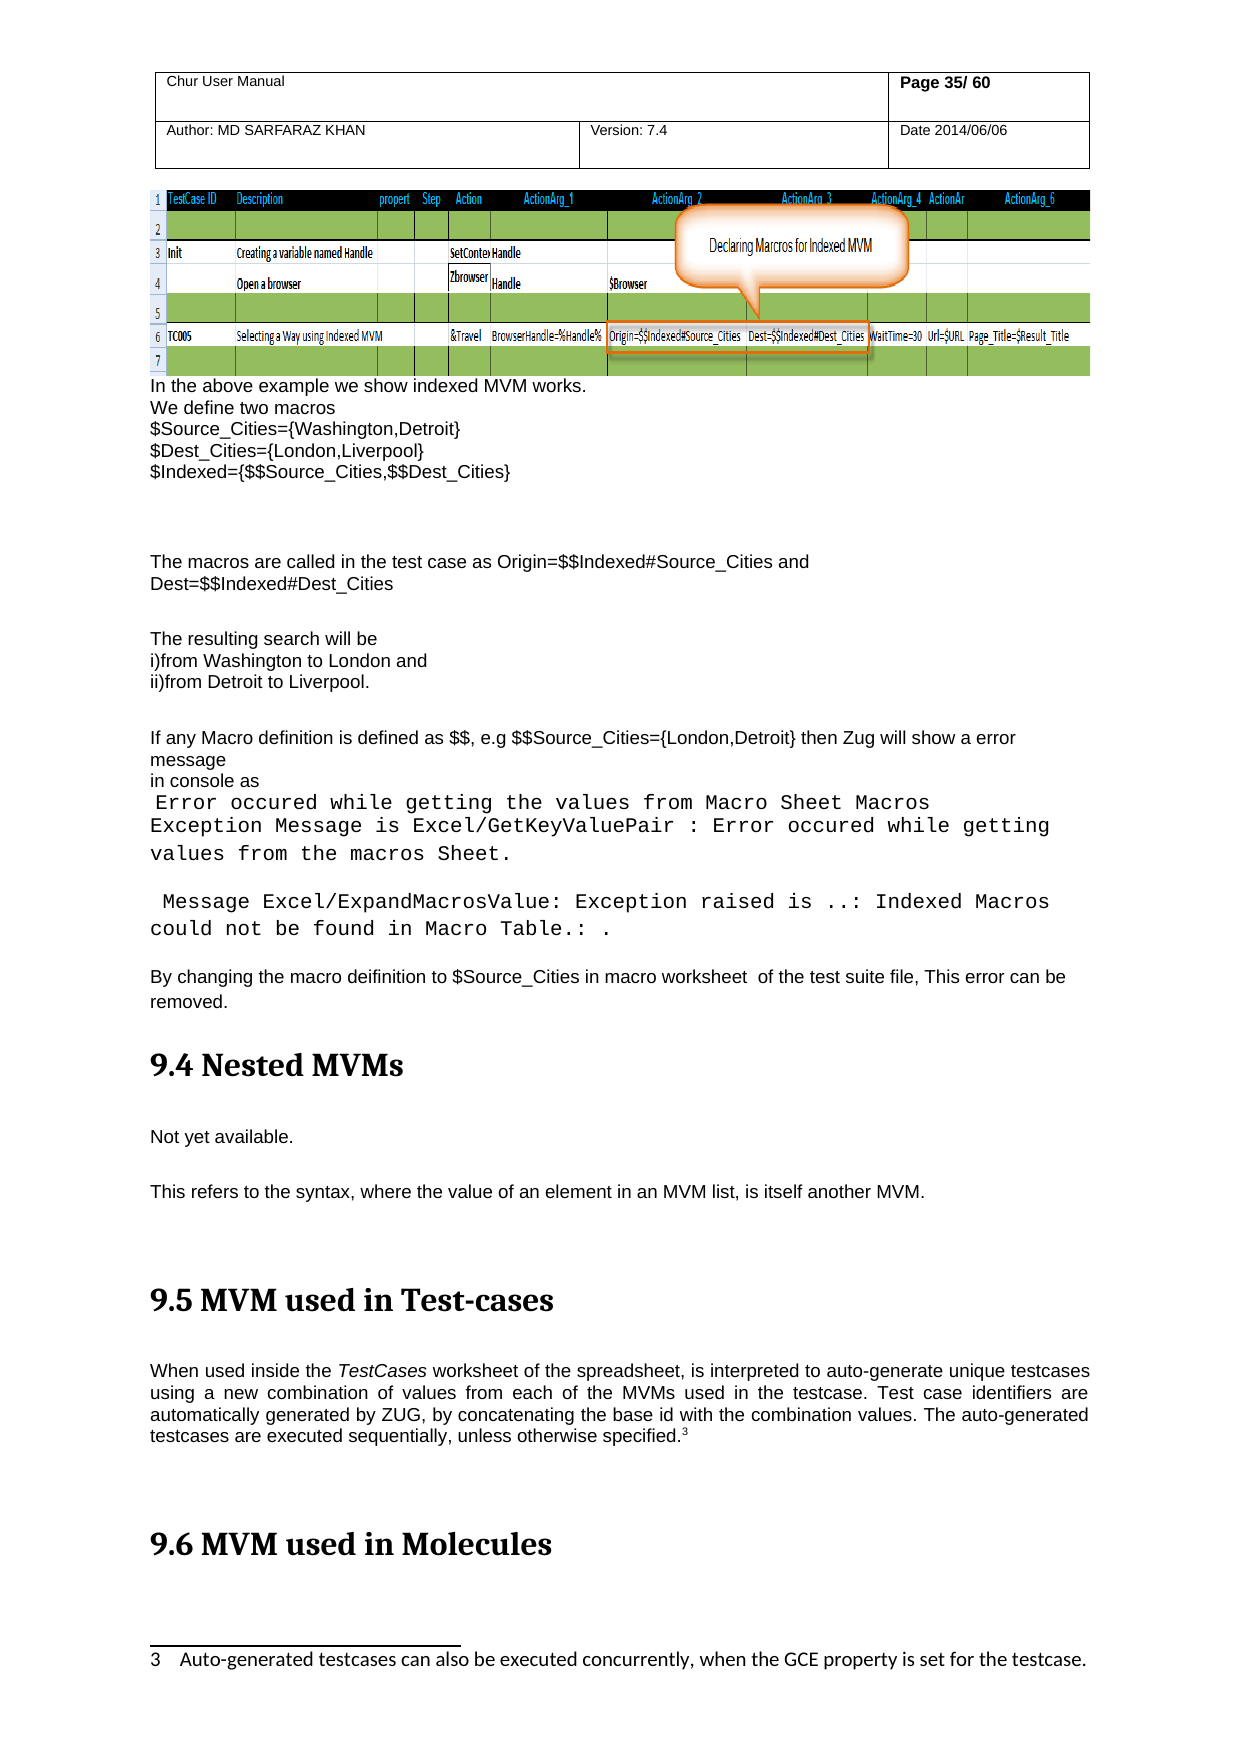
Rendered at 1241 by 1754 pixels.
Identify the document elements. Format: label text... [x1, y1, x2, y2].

text When used inside the TestCases worksheet of the spreadsheet, is interpreted to auto-generate unique testcases using a new combination of values from each of the MVMs used in the testcase. Test case identifiers are automatically generated by ZUG, by concatenating the base id with the combination values. The auto-generated testcases are executed sequentially, unless otherwise specified. [150, 1360, 1090, 1446]
subtitle 9.6 MVM used in Molecules [150, 1525, 1090, 1563]
subtitle 9.4 Nested MVMs [150, 1047, 1090, 1085]
text Dest=$$Indexed#Dest_Cities [150, 573, 1090, 594]
text i)from Washington to London and [150, 650, 1090, 671]
text ii)from Detroit to Liverpool. [150, 671, 1090, 693]
text Auto-generated testcases can also be executed concurrently, when the GCE property is set for the testcase. [150, 1646, 1090, 1672]
text $Dest_Cities={London,Liverpool} [150, 440, 1090, 461]
text Exception Message is Excel/GetKeyValuePair : Error occured while getting values from the macros Sheet. [150, 816, 1090, 866]
text $Source_Cities={Washington,Detroit} [150, 418, 1090, 440]
text In the above example we show indexed MVM works. [150, 376, 1090, 397]
picture [150, 190, 1091, 376]
text The resulting search will be [150, 628, 1090, 650]
subtitle 9.5 MVM used in Test-cases [150, 1281, 1090, 1320]
text We define two macros [150, 397, 1090, 418]
text This refers to the syntax, where the value of an element in an MVM list, is itself another MVM. [150, 1181, 1090, 1203]
text in console as [150, 770, 1090, 792]
text The macros are called in the test case as Origin=$$Indexed#Source_Cities and [150, 551, 1090, 573]
text Message Excel/ExpandMacrosValue: Exception raised is ..: Indexed Macros could not be found in Macro Table.: . [150, 891, 1090, 942]
text By changing the macro deifinition to $Source_Cities in macro worksheet of the test suite file, This error can be removed. [150, 966, 1090, 1012]
text Error occured while getting the values from Macro Sheet Macros [150, 792, 1090, 816]
text $Indexed={$$Source_Cities,$$Dest_Cities} [150, 461, 1090, 483]
text Not yet available. [150, 1126, 1090, 1147]
text If any Macro definition is defined as $$, e.g $$Source_Cities={London,Detroit} then Zug will show a error message [150, 727, 1090, 770]
